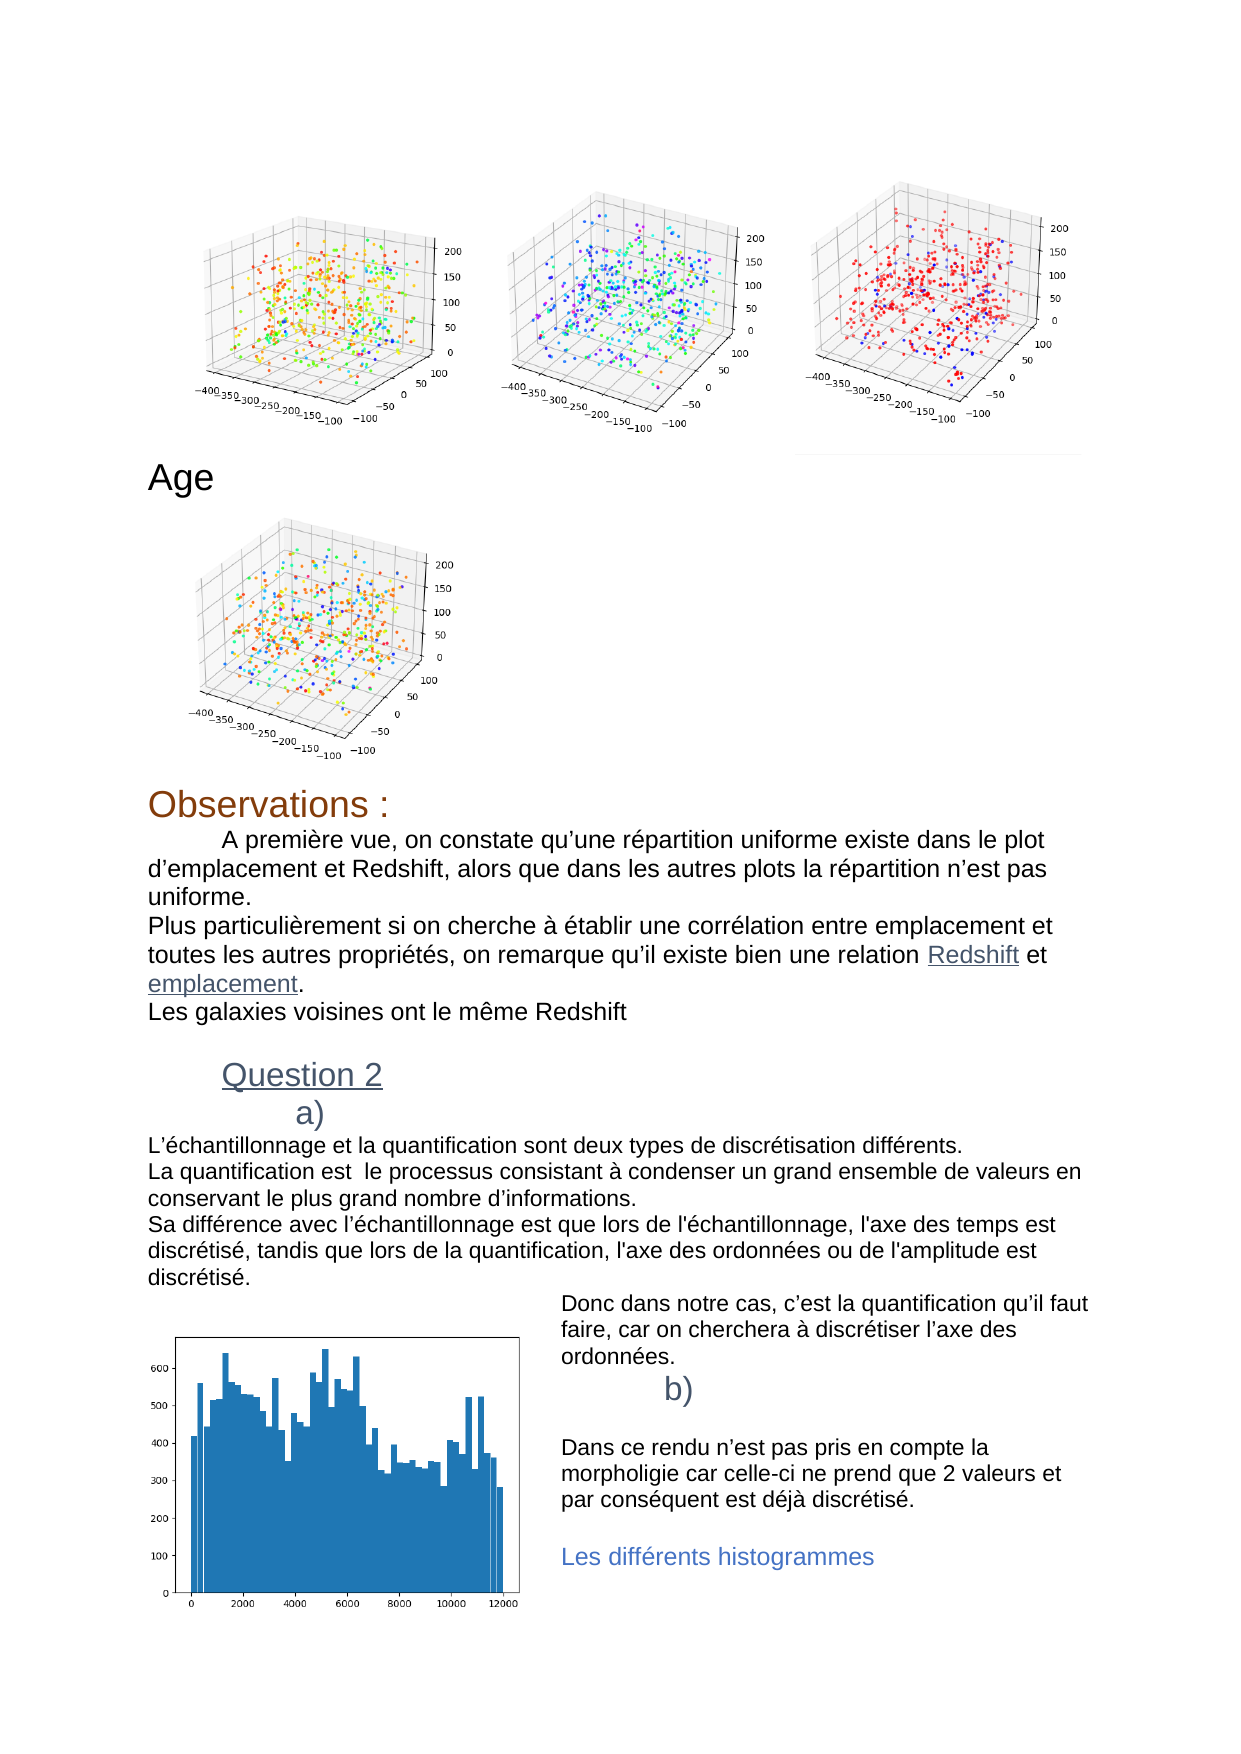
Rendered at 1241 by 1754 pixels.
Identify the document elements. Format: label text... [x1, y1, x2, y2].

text Observations : [148, 782, 1093, 825]
picture [481, 147, 669, 455]
text Donc dans notre cas, c’est la quantification qu’il faut faire, car on cherchera à discrétiser l’axe des ordonnées. [148, 1290, 1093, 1369]
text Age [148, 455, 1093, 498]
picture [128, 1314, 288, 1621]
picture [795, 165, 977, 455]
text a) [148, 1093, 1093, 1132]
picture [147, 180, 300, 455]
text Dans ce rendu n’est pas pris en compte la morpholigie car celle-ci ne prend que 2 valeurs et par conséquent est déjà discrétisé. [288, 1434, 1093, 1513]
text b) [288, 1369, 1093, 1407]
text Question 2 [148, 1055, 1093, 1093]
text Sa différence avec l’échantillonnage est que lors de l'échantillonnage, l'axe des temps est discrétisé, tandis que lors de la quantification, l'axe des ordonnées ou de l'amplitude est discrétisé. [148, 1211, 1093, 1290]
text La quantification est le processus consistant à condenser un grand ensemble de valeurs en conservant le plus grand nombre d’informations. [148, 1158, 1093, 1211]
text L’échantillonnage et la quantification sont deux types de discrétisation différents. [148, 1132, 1093, 1158]
text Les galaxies voisines ont le même Redshift [148, 997, 1093, 1026]
text Plus particulièrement si on cherche à établir une corrélation entre emplacement et toutes les autres propriétés, on remarque qu’il existe bien une relation Redshift et emplacement. [148, 911, 1093, 997]
picture [147, 498, 381, 782]
text Les différents histogrammes [288, 1542, 1093, 1570]
text A première vue, on constate qu’une répartition uniforme existe dans le plot d’emplacement et Redshift, alors que dans les autres plots la répartition n’est pas uniforme. [148, 825, 1093, 911]
